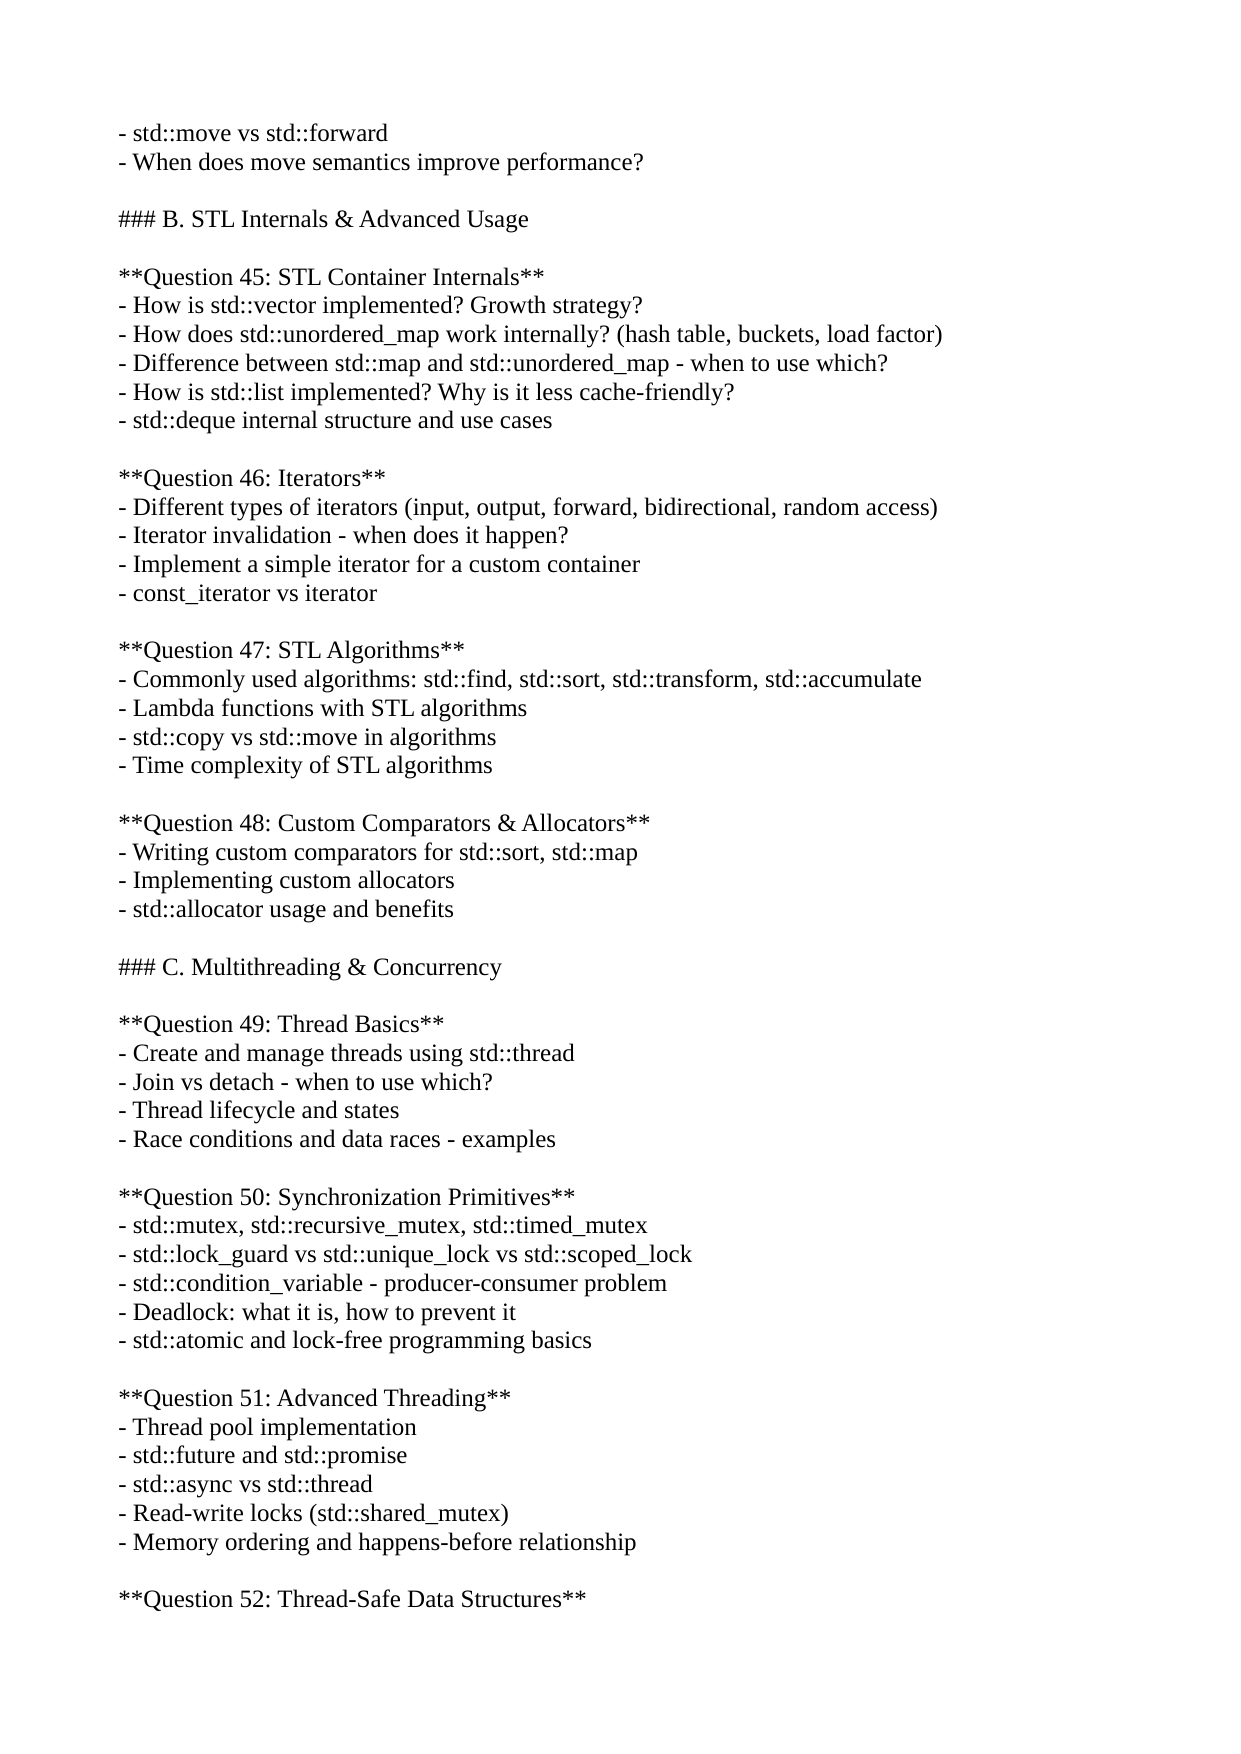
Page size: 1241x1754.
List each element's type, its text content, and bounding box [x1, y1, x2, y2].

text - Deadlock: what it is, how to prevent it [118, 1297, 1122, 1326]
text - std::mutex, std::recursive_mutex, std::timed_mutex [118, 1211, 1122, 1239]
text - std::atomic and lock-free programming basics [118, 1326, 1122, 1354]
text - How is std::vector implemented? Growth strategy? [118, 291, 1122, 319]
text - std::move vs std::forward [118, 118, 1122, 147]
text - How is std::list implemented? Why is it less cache-friendly? [118, 377, 1122, 406]
text ### B. STL Internals & Advanced Usage [118, 204, 1122, 233]
text - Join vs detach - when to use which? [118, 1067, 1122, 1096]
text - std::lock_guard vs std::unique_lock vs std::scoped_lock [118, 1239, 1122, 1268]
text - Race conditions and data races - examples [118, 1124, 1122, 1153]
text - Thread pool implementation [118, 1412, 1122, 1441]
text **Question 50: Synchronization Primitives** [118, 1182, 1122, 1211]
text - std::copy vs std::move in algorithms [118, 722, 1122, 751]
text - Commonly used algorithms: std::find, std::sort, std::transform, std::accumulate [118, 664, 1122, 693]
text **Question 45: STL Container Internals** [118, 262, 1122, 291]
text - const_iterator vs iterator [118, 578, 1122, 607]
text - Create and manage threads using std::thread [118, 1038, 1122, 1067]
text - std::deque internal structure and use cases [118, 406, 1122, 434]
text **Question 51: Advanced Threading** [118, 1383, 1122, 1412]
text - How does std::unordered_map work internally? (hash table, buckets, load factor) [118, 319, 1122, 348]
text - std::allocator usage and benefits [118, 894, 1122, 923]
text - When does move semantics improve performance? [118, 147, 1122, 176]
text - Time complexity of STL algorithms [118, 751, 1122, 779]
text - Thread lifecycle and states [118, 1096, 1122, 1124]
text - Lambda functions with STL algorithms [118, 693, 1122, 722]
text ### C. Multithreading & Concurrency [118, 952, 1122, 981]
text - Implement a simple iterator for a custom container [118, 549, 1122, 578]
text - Difference between std::map and std::unordered_map - when to use which? [118, 348, 1122, 377]
text - std::condition_variable - producer-consumer problem [118, 1268, 1122, 1297]
text **Question 49: Thread Basics** [118, 1009, 1122, 1038]
text **Question 47: STL Algorithms** [118, 636, 1122, 664]
text - Memory ordering and happens-before relationship [118, 1527, 1122, 1556]
text - std::future and std::promise [118, 1441, 1122, 1469]
text - std::async vs std::thread [118, 1469, 1122, 1498]
text - Different types of iterators (input, output, forward, bidirectional, random access) [118, 492, 1122, 521]
text - Read-write locks (std::shared_mutex) [118, 1498, 1122, 1527]
text - Implementing custom allocators [118, 866, 1122, 894]
text **Question 48: Custom Comparators & Allocators** [118, 808, 1122, 837]
text **Question 52: Thread-Safe Data Structures** [118, 1584, 1122, 1613]
text - Writing custom comparators for std::sort, std::map [118, 837, 1122, 866]
text - Iterator invalidation - when does it happen? [118, 521, 1122, 549]
text **Question 46: Iterators** [118, 463, 1122, 492]
